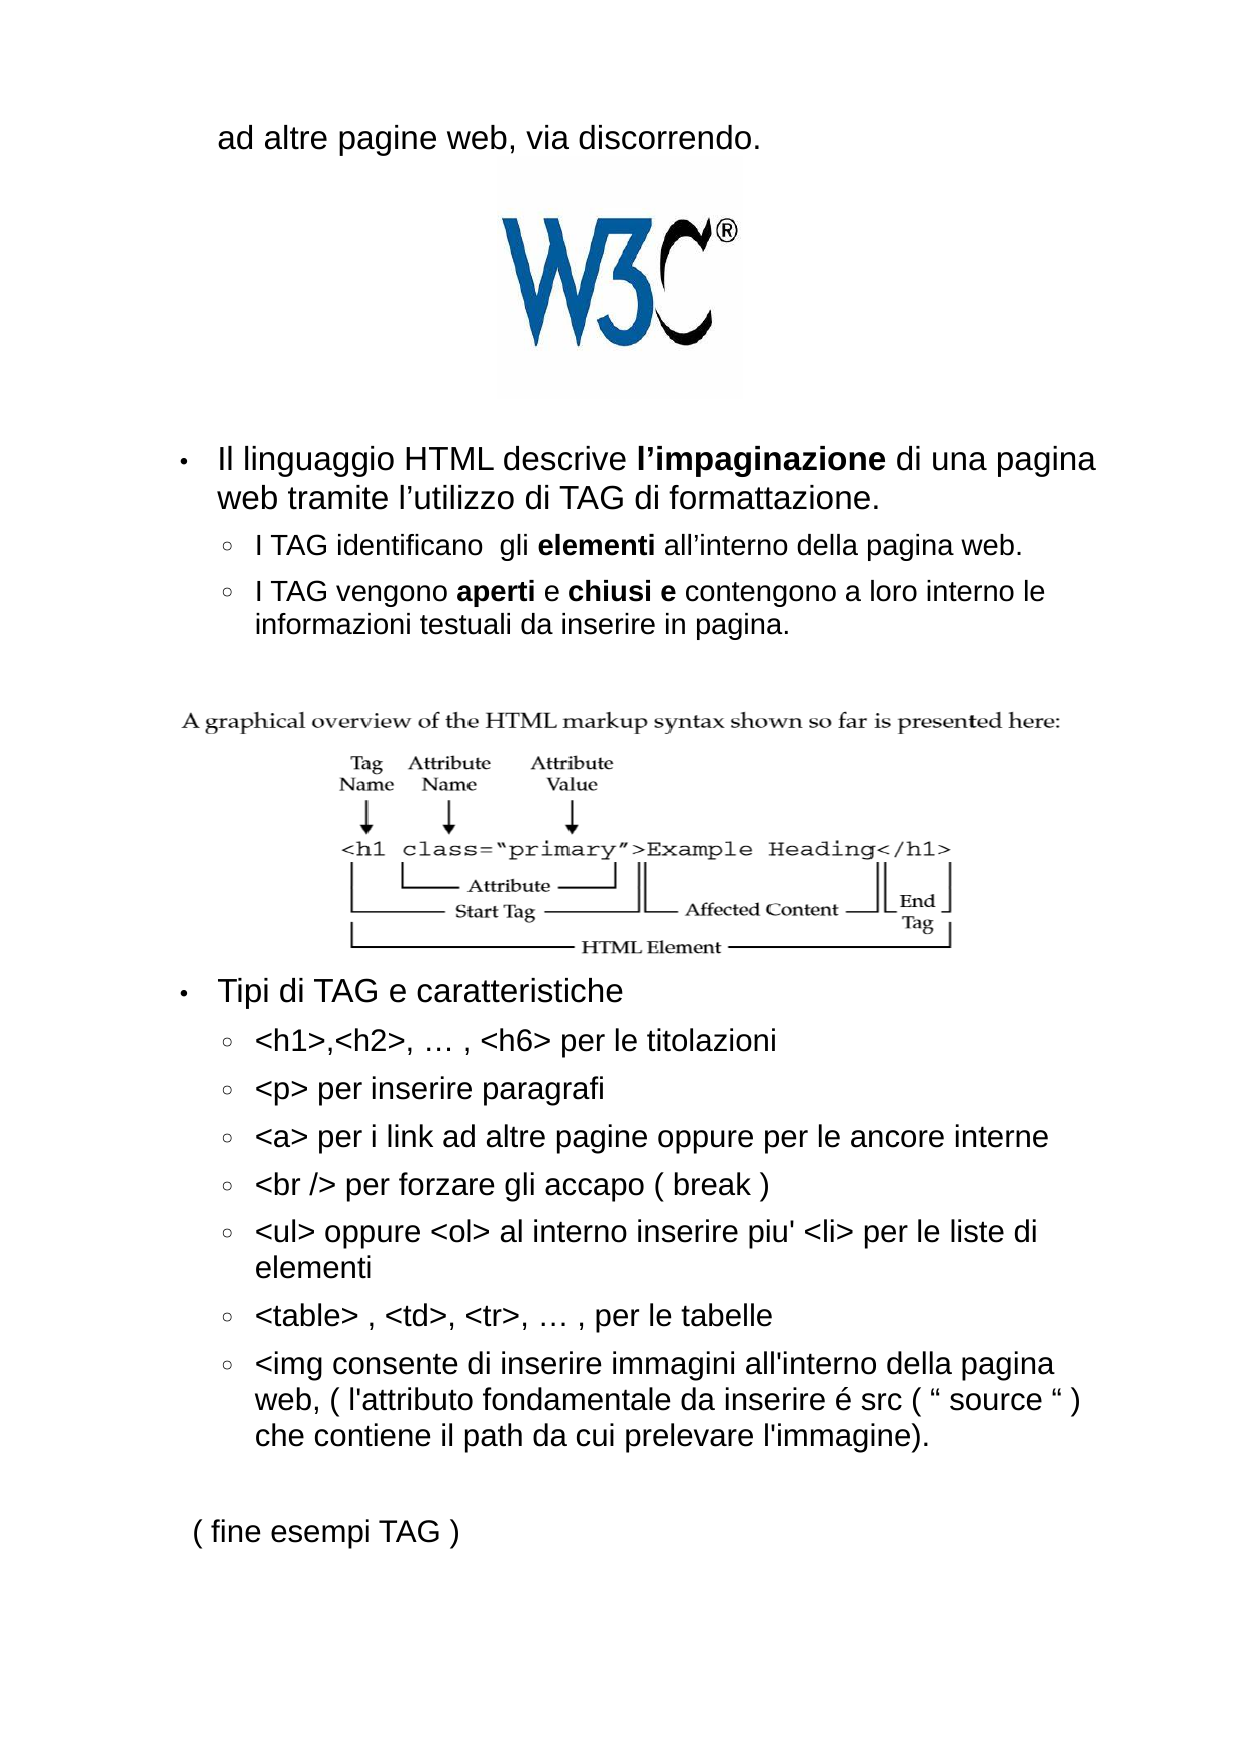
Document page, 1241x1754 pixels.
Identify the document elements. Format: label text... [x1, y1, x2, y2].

list <h1>,<h2>, … , <h6> per le titolazioni [217, 1022, 1122, 1058]
list I TAG identificano gli elementi all’interno della pagina web. [217, 528, 1122, 562]
list Il linguaggio HTML descrive l’impaginazione di una pagina web tramite l’utilizzo di TAG di formattazione. [179, 439, 1122, 516]
text ( fine esempi TAG ) [118, 1513, 1122, 1549]
list <table> , <td>, <tr>, … , per le tabelle [217, 1297, 1122, 1333]
list ad altre pagine web, via discorrendo. [179, 118, 1122, 157]
list <ul> oppure <ol> al interno inserire piu' <li> per le liste di elementi [217, 1213, 1122, 1285]
list <p> per inserire paragrafi [217, 1070, 1122, 1106]
picture [167, 681, 1073, 972]
list I TAG vengono aperti e chiusi e contengono a loro interno le informazioni testuali da inserire in pagina. [217, 574, 1122, 641]
list <br /> per forzare gli accapo ( break ) [217, 1166, 1122, 1202]
list <img consente di inserire immagini all'interno della pagina web, ( l'attributo fondamentale da inserire é src ( “ source “ ) che contiene il path da cui prelevare l'immagine). [217, 1345, 1122, 1453]
list Tipi di TAG e caratteristiche [179, 693, 1122, 1010]
list <a> per i link ad altre pagine oppure per le ancore interne [217, 1118, 1122, 1154]
picture [497, 156, 744, 399]
